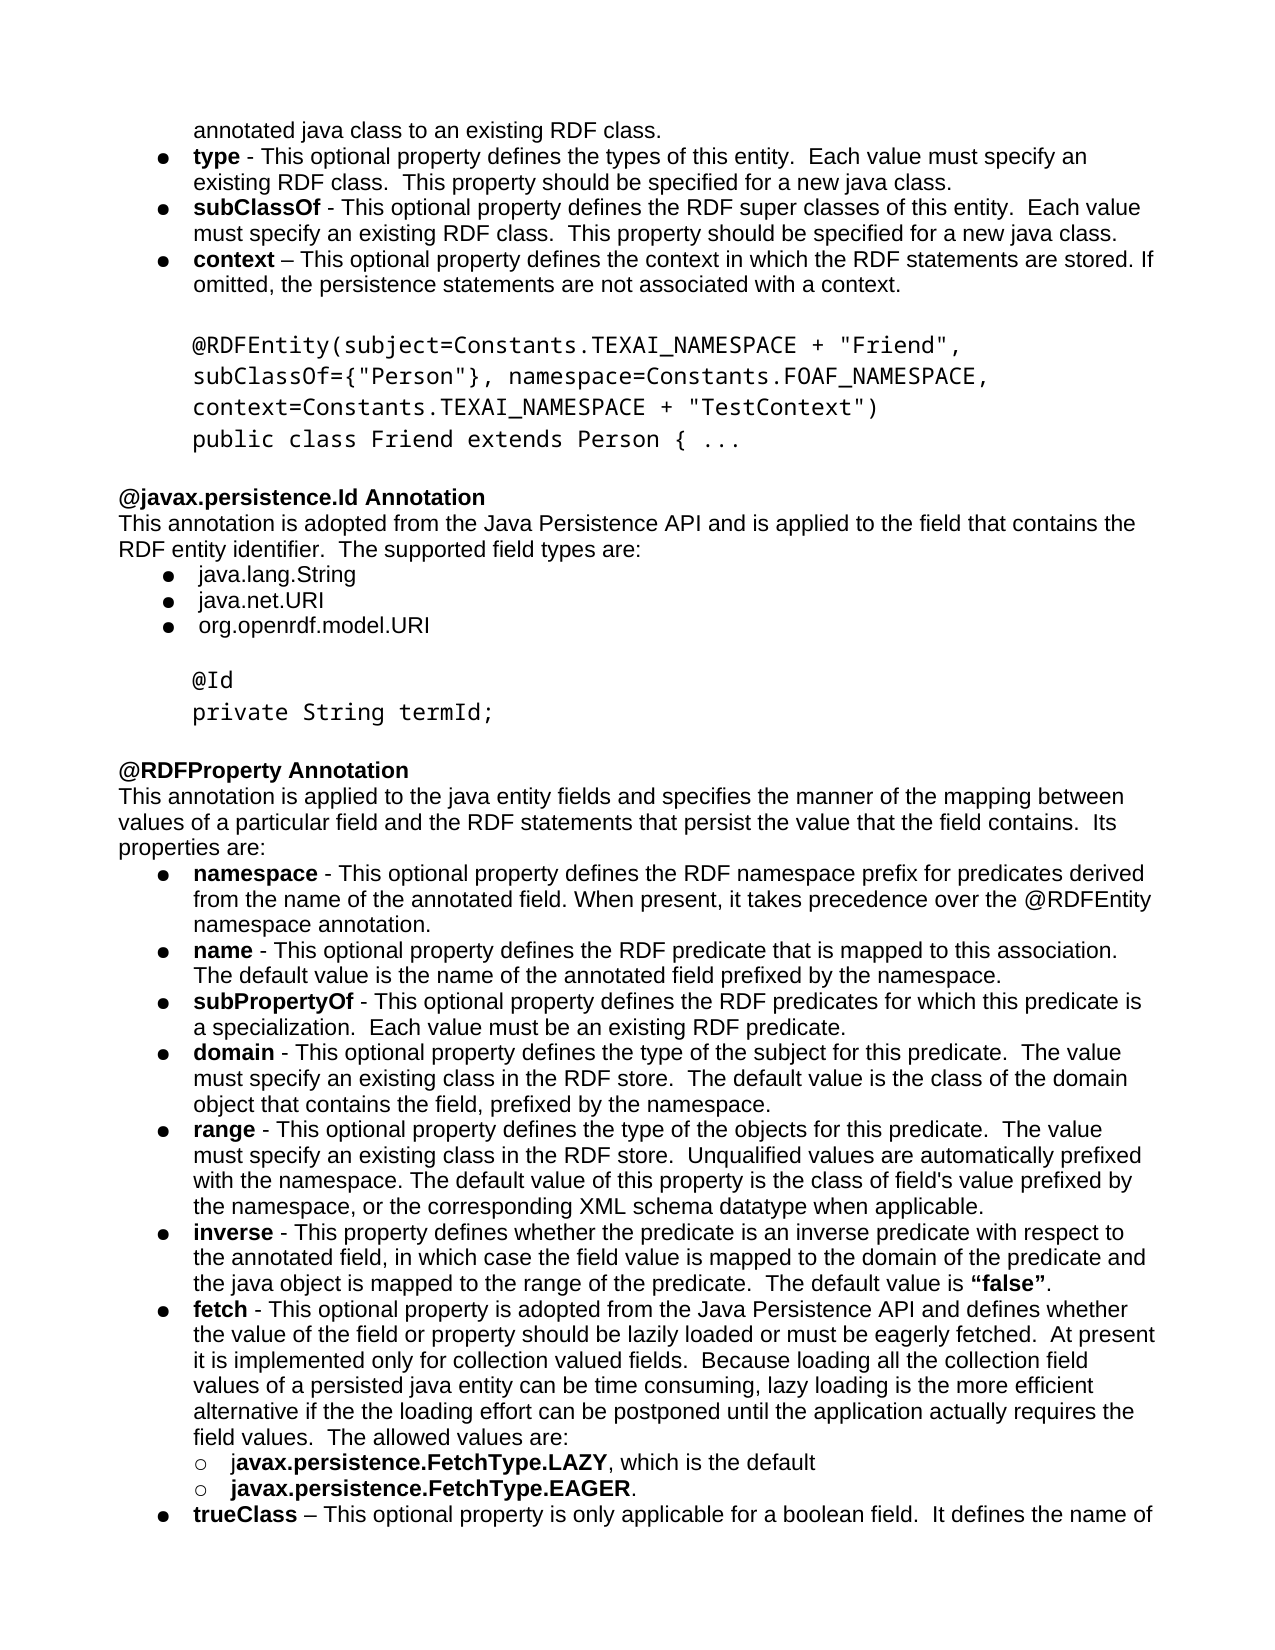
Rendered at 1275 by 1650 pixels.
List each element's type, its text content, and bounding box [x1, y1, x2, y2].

text This annotation is applied to the java entity fields and specifies the manner of the mapping between values of a particular field and the RDF statements that persist the value that the field contains. Its properties are: [118, 784, 1157, 861]
text subClassOf={"Person"}, namespace=Constants.FOAF_NAMESPACE, context=Constants.TEXAI_NAMESPACE + "TestContext") [192, 360, 1157, 422]
list context – This optional property defines the context in which the RDF statements are stored. If omitted, the persistence statements are not associated with a context. [156, 246, 1157, 297]
list inverse - This property defines whether the predicate is an inverse predicate with respect to the annotated field, in which case the field value is mapped to the domain of the predicate and the java object is mapped to the range of the predicate. The default value is “false”. [156, 1219, 1157, 1296]
text @RDFProperty Annotation [118, 758, 1157, 784]
text @javax.persistence.Id Annotation [118, 485, 1157, 511]
text @Id [192, 664, 1157, 696]
list domain - This optional property defines the type of the subject for this predicate. The value must specify an existing class in the RDF store. The default value is the class of the domain object that contains the field, prefixed by the namespace. [156, 1040, 1157, 1117]
list type - This optional property defines the types of this entity. Each value must specify an existing RDF class. This property should be specified for a new java class. [156, 144, 1157, 195]
list range - This optional property defines the type of the objects for this predicate. The value must specify an existing class in the RDF store. Unqualified values are automatically prefixed with the namespace. The default value of this property is the class of field's value prefixed by the namespace, or the corresponding XML schema datatype when applicable. [156, 1117, 1157, 1219]
text public class Friend extends Person { ... [192, 422, 1157, 454]
list namespace - This optional property defines the RDF namespace prefix for predicates derived from the name of the annotated field. When present, it takes precedence over the @RDFEntity namespace annotation. [156, 861, 1157, 937]
text private String termId; [192, 696, 1157, 727]
list trueClass – This optional property is only applicable for a boolean field. It defines the name of [156, 1501, 1157, 1527]
text This annotation is adopted from the Java Persistence API and is applied to the field that contains the RDF entity identifier. The supported field types are: [118, 511, 1157, 562]
list annotated java class to an existing RDF class. [156, 118, 1157, 144]
list javax.persistence.FetchType.LAZY, which is the default [193, 1450, 1157, 1476]
list subPropertyOf - This optional property defines the RDF predicates for which this predicate is a specialization. Each value must be an existing RDF predicate. [156, 989, 1157, 1040]
list name - This optional property defines the RDF predicate that is mapped to this association. The default value is the name of the annotated field prefixed by the namespace. [156, 937, 1157, 989]
list javax.persistence.FetchType.EAGER. [193, 1476, 1157, 1501]
list fetch - This optional property is adopted from the Java Persistence API and defines whether the value of the field or property should be lazily loaded or must be eagerly fetched. At present it is implemented only for collection valued fields. Because loading all the collection field values of a persisted java entity can be time consuming, lazy loading is the more efficient alternative if the the loading effort can be postponed until the application actually requires the field values. The allowed values are: [156, 1296, 1157, 1450]
list subClassOf - This optional property defines the RDF super classes of this entity. Each value must specify an existing RDF class. This property should be specified for a new java class. [156, 195, 1157, 246]
list java.lang.String [192, 562, 1157, 587]
list org.openrdf.model.URI [192, 613, 1157, 639]
list java.net.URI [192, 587, 1157, 613]
text @RDFEntity(subject=Constants.TEXAI_NAMESPACE + "Friend", [192, 329, 1157, 360]
